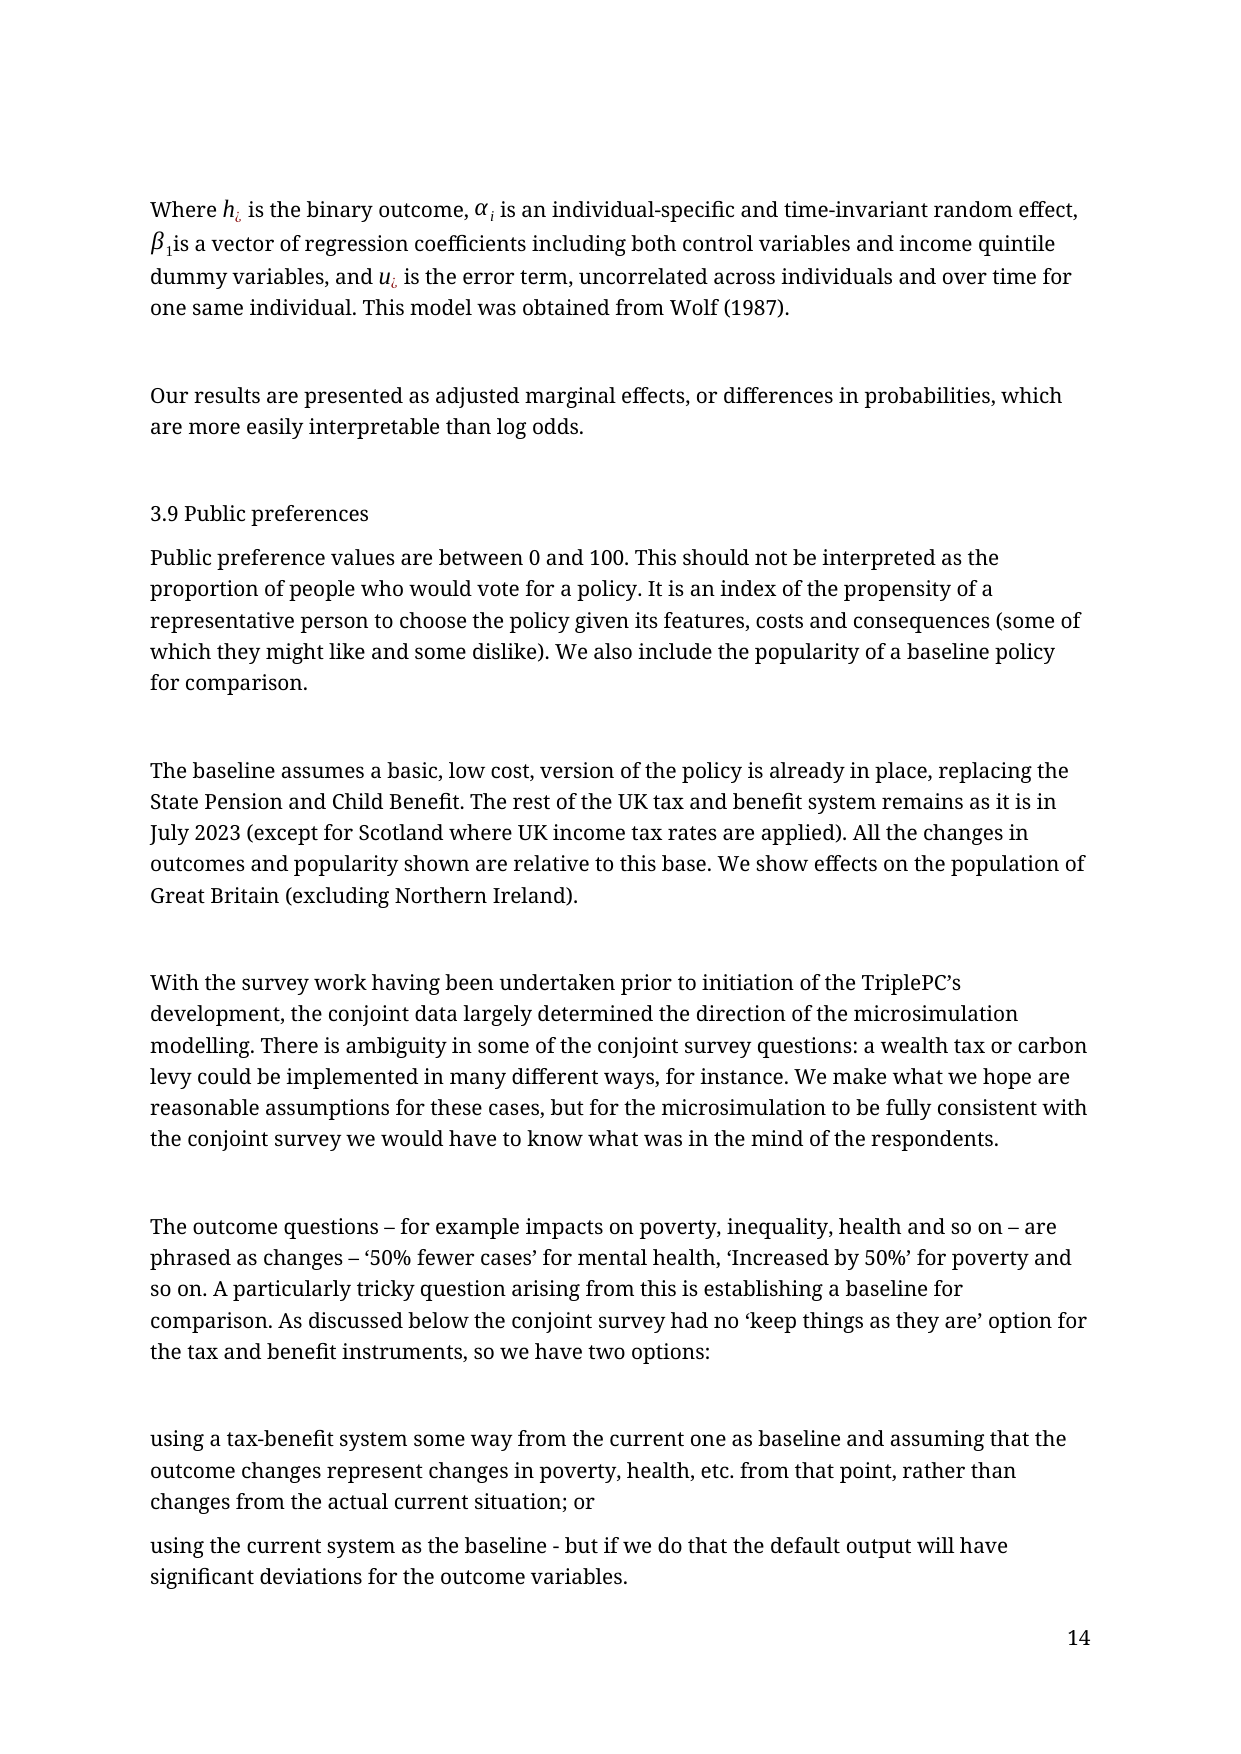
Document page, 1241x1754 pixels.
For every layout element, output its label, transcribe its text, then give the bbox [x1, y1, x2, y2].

text The outcome questions – for example impacts on poverty, inequality, health and so on – are phrased as changes – ‘50% fewer cases’ for mental health, ‘Increased by 50%’ for poverty and so on. A particularly tricky question arising from this is establishing a baseline for comparison. As discussed below the conjoint survey had no ‘keep things as they are’ option for the tax and benefit instruments, so we have two options: [150, 1212, 1090, 1366]
text 3.9 Public preferences [150, 499, 1090, 528]
text using a tax-benefit system some way from the current one as baseline and assuming that the outcome changes represent changes in poverty, health, etc. from that point, rather than changes from the actual current situation; or [150, 1424, 1090, 1516]
text The baseline assumes a basic, low cost, version of the policy is already in place, replacing the State Pension and Child Benefit. The rest of the UK tax and benefit system remains as it is in July 2023 (except for Scotland where UK income tax rates are applied). All the changes in outcomes and popularity shown are relative to this base. We show effects on the population of Great Britain (excluding Northern Ireland). [150, 756, 1090, 909]
text Public preference values are between 0 and 100. This should not be interpreted as the proportion of people who would vote for a policy. It is an index of the propensity of a representative person to choose the policy given its features, costs and consequences (some of which they might like and some dislike). We also include the popularity of a baseline policy for comparison. [150, 543, 1090, 697]
text using the current system as the baseline - but if we do that the default output will have significant deviations for the outcome variables. [150, 1531, 1090, 1591]
text Where is the binary outcome, is an individual-specific and time-invariant random effect, is a vector of regression coefficients including both control variables and income quintile dummy variables, and is the error term, uncorrelated across individuals and over time for one same individual. This model was obtained from Wolf (1987). [150, 194, 1090, 322]
text With the survey work having been undertaken prior to initiation of the TriplePC’s development, the conjoint data largely determined the direction of the microsimulation modelling. There is ambiguity in some of the conjoint survey questions: a wealth tax or carbon levy could be implemented in many different ways, for instance. We make what we hope are reasonable assumptions for these cases, but for the microsimulation to be fully consistent with the conjoint survey we would have to know what was in the mind of the respondents. [150, 968, 1090, 1153]
text Our results are presented as adjusted marginal effects, or differences in probabilities, which are more easily interpretable than log odds. [150, 381, 1090, 441]
